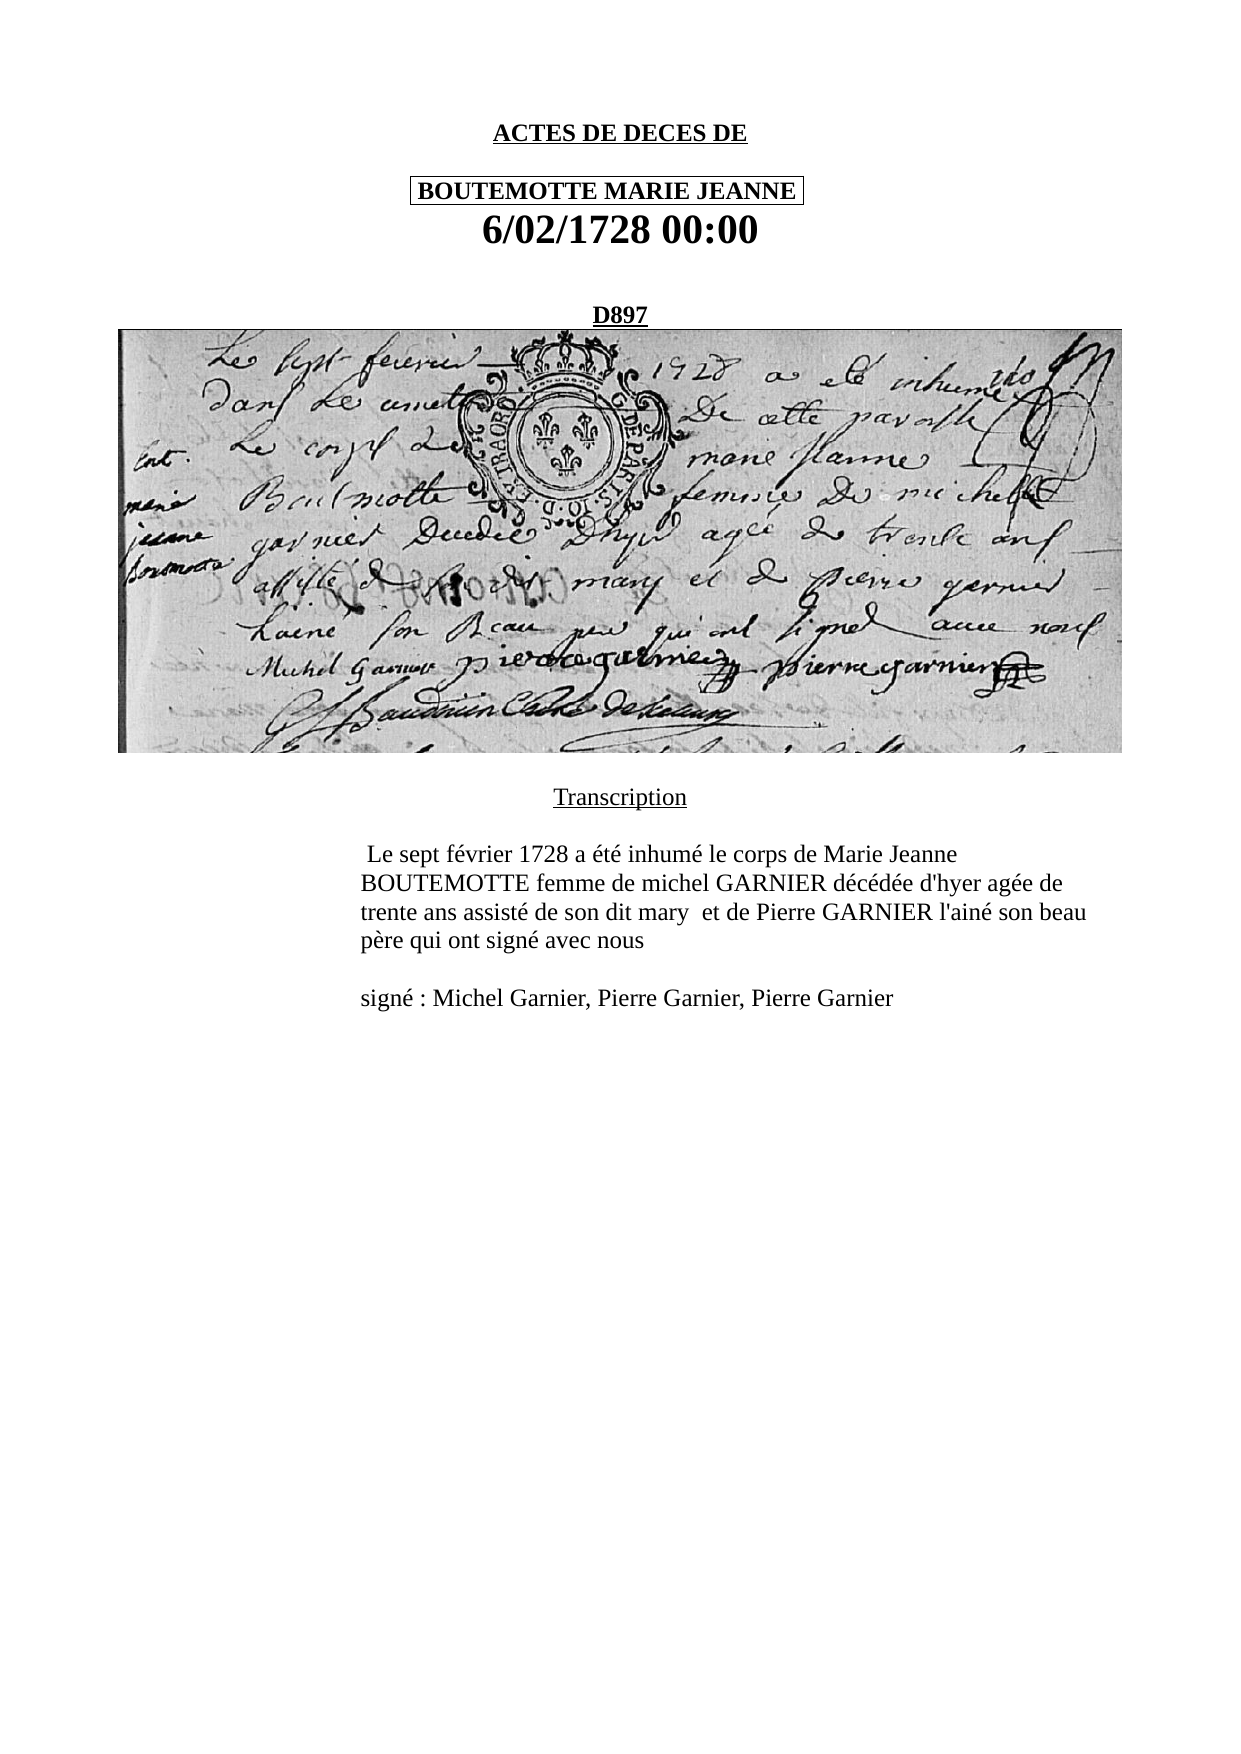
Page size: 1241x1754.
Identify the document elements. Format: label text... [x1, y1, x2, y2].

text ACTES DE DECES DE [118, 118, 1122, 147]
text Transcription [118, 782, 1122, 811]
text Le sept février 1728 a été inhumé le corps de Marie Jeanne BOUTEMOTTE femme de michel GARNIER décédée d'hyer agée de trente ans assisté de son dit mary et de Pierre GARNIER l'ainé son beau père qui ont signé avec nous [360, 839, 1122, 954]
text signé : Michel Garnier, Pierre Garnier, Pierre Garnier [360, 983, 1122, 1012]
text BOUTEMOTTE MARIE JEANNE [411, 177, 803, 204]
text 6/02/1728 00:00 [118, 204, 1122, 252]
picture [118, 329, 1122, 753]
text D897 [118, 300, 1122, 329]
